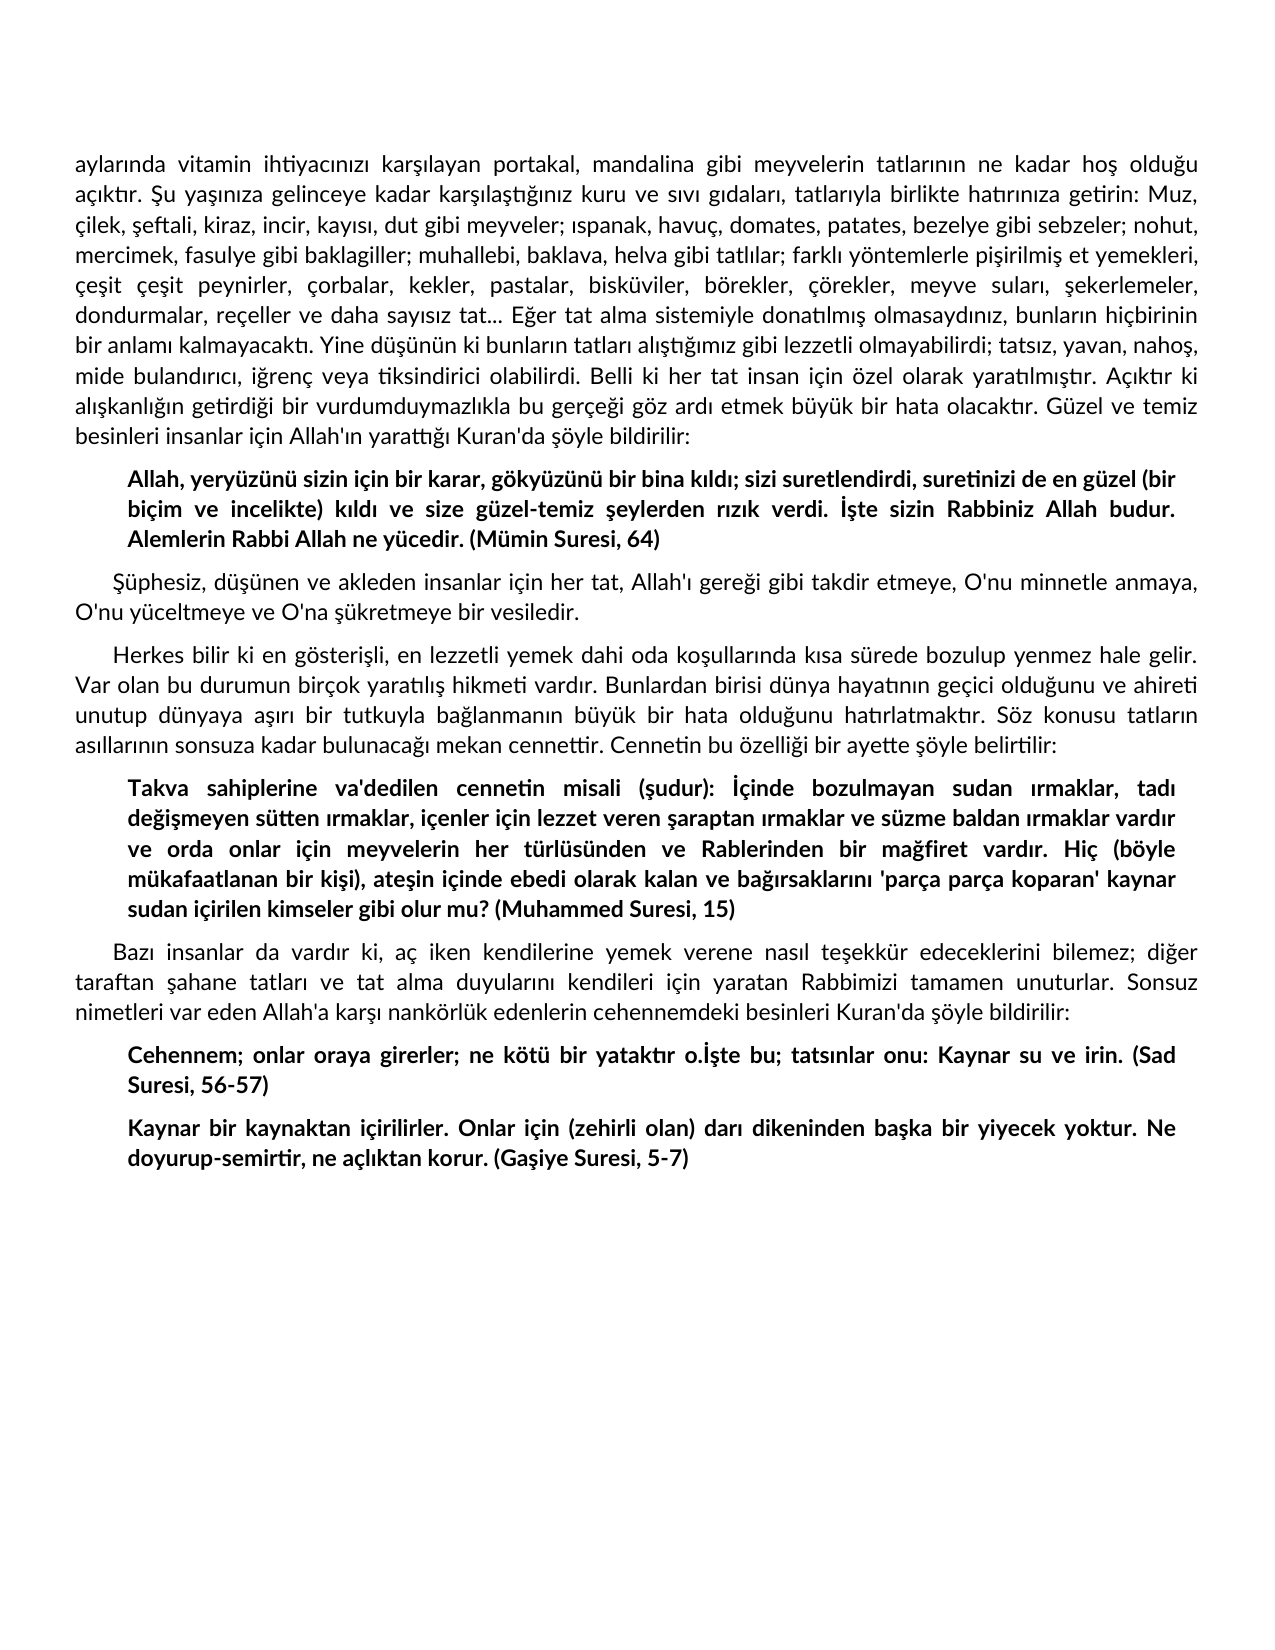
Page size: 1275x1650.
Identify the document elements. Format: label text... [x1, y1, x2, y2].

text Herkes bilir ki en gösterişli, en lezzetli yemek dahi oda koşullarında kısa sürede bozulup yenmez hale gelir. Var olan bu durumun birçok yaratılış hikmeti vardır. Bunlardan birisi dünya hayatının geçici olduğunu ve ahireti unutup dünyaya aşırı bir tutkuyla bağlanmanın büyük bir hata olduğunu hatırlatmaktır. Söz konusu tatların asıllarının sonsuza kadar bulunacağı mekan cennettir. Cennetin bu özelliği bir ayette şöyle belirtilir: [75, 641, 1200, 759]
text aylarında vitamin ihtiyacınızı karşılayan portakal, mandalina gibi meyvelerin tatlarının ne kadar hoş olduğu açıktır. Şu yaşınıza gelinceye kadar karşılaştığınız kuru ve sıvı gıdaları, tatlarıyla birlikte hatırınıza getirin: Muz, çilek, şeftali, kiraz, incir, kayısı, dut gibi meyveler; ıspanak, havuç, domates, patates, bezelye gibi sebzeler; nohut, mercimek, fasulye gibi baklagiller; muhallebi, baklava, helva gibi tatlılar; farklı yöntemlerle pişirilmiş et yemekleri, çeşit çeşit peynirler, çorbalar, kekler, pastalar, bisküviler, börekler, çörekler, meyve suları, şekerlemeler, dondurmalar, reçeller ve daha sayısız tat... Eğer tat alma sistemiyle donatılmış olmasaydınız, bunların hiçbirinin bir anlamı kalmayacaktı. Yine düşünün ki bunların tatları alıştığımız gibi lezzetli olmayabilirdi; tatsız, yavan, nahoş, mide bulandırıcı, iğrenç veya tiksindirici olabilirdi. Belli ki her tat insan için özel olarak yaratılmıştır. Açıktır ki alışkanlığın getirdiği bir vurdumduymazlıkla bu gerçeği göz ardı etmek büyük bir hata olacaktır. Güzel ve temiz besinleri insanlar için Allah'ın yarattığı Kuran'da şöyle bildirilir: [75, 150, 1200, 449]
text Bazı insanlar da vardır ki, aç iken kendilerine yemek verene nasıl teşekkür edeceklerini bilemez; diğer taraftan şahane tatları ve tat alma duyularını kendileri için yaratan Rabbimizi tamamen unuturlar. Sonsuz nimetleri var eden Allah'a karşı nankörlük edenlerin cehennemdeki besinleri Kuran'da şöyle bildirilir: [75, 937, 1200, 1025]
text Takva sahiplerine va'dedilen cennetin misali (şudur): İçinde bozulmayan sudan ırmaklar, tadı değişmeyen sütten ırmaklar, içenler için lezzet veren şaraptan ırmaklar ve süzme baldan ırmaklar vardır ve orda onlar için meyvelerin her türlüsünden ve Rablerinden bir mağfiret vardır. Hiç (böyle mükafaatlanan bir kişi), ateşin içinde ebedi olarak kalan ve bağırsaklarını 'parça parça koparan' kaynar sudan içirilen kimseler gibi olur mu? (Muhammed Suresi, 15) [127, 774, 1177, 922]
text Cehennem; onlar oraya girerler; ne kötü bir yataktır o.İşte bu; tatsınlar onu: Kaynar su ve irin. (Sad Suresi, 56-57) [127, 1041, 1177, 1098]
text Allah, yeryüzünü sizin için bir karar, gökyüzünü bir bina kıldı; sizi suretlendirdi, suretinizi de en güzel (bir biçim ve incelikte) kıldı ve size güzel-temiz şeylerden rızık verdi. İşte sizin Rabbiniz Allah budur. Alemlerin Rabbi Allah ne yücedir. (Mümin Suresi, 64) [127, 464, 1177, 552]
text Kaynar bir kaynaktan içirilirler. Onlar için (zehirli olan) darı dikeninden başka bir yiyecek yoktur. Ne doyurup-semirtir, ne açlıktan korur. (Gaşiye Suresi, 5-7) [127, 1113, 1177, 1171]
text Şüphesiz, düşünen ve akleden insanlar için her tat, Allah'ı gereği gibi takdir etmeye, O'nu minnetle anmaya, O'nu yüceltmeye ve O'na şükretmeye bir vesiledir. [75, 568, 1200, 625]
